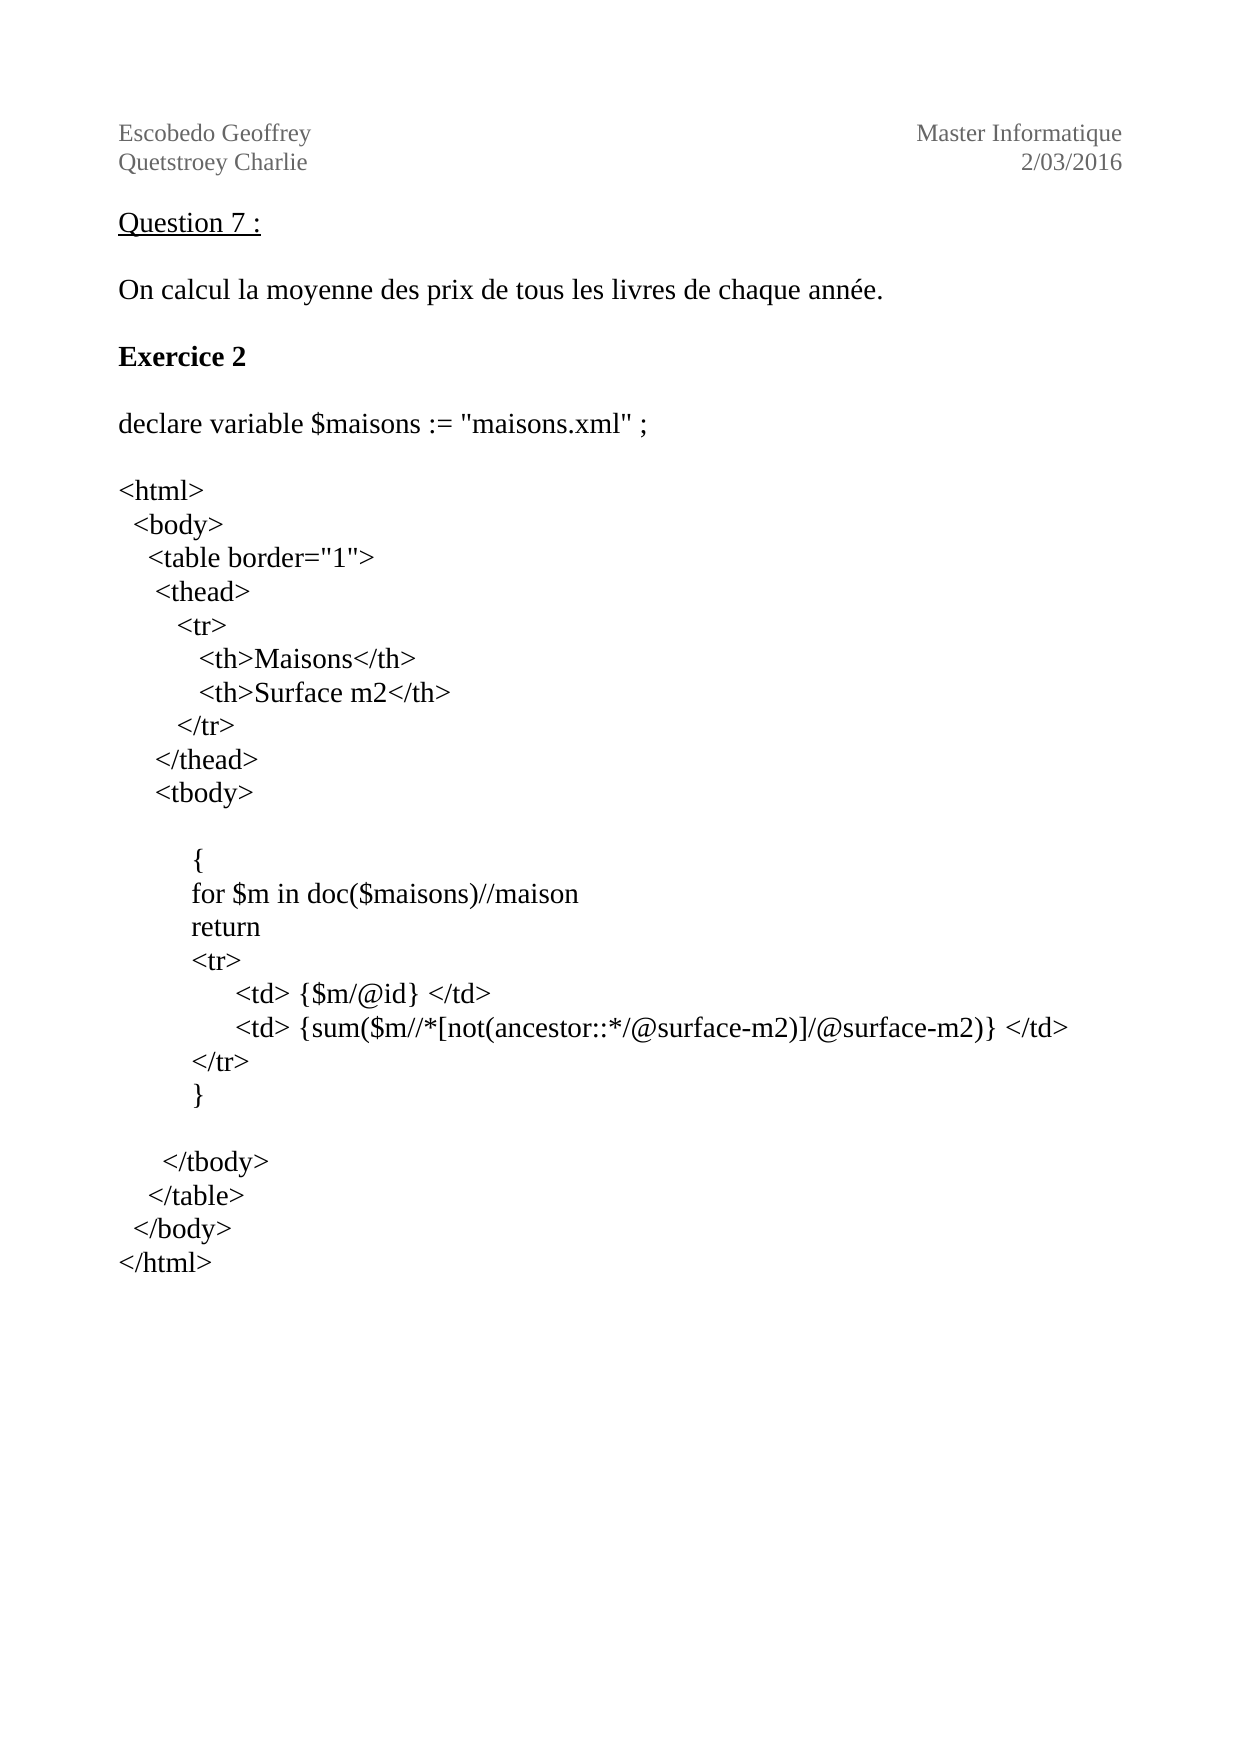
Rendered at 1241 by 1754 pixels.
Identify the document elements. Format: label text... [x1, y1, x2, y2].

text </tbody> [118, 1144, 1122, 1178]
text <tr> [118, 608, 1122, 641]
text <td> {sum($m//*[not(ancestor::*/@surface-m2)]/@surface-m2)} </td> [118, 1010, 1122, 1044]
text <table border="1"> [118, 541, 1122, 574]
text <th>Surface m2</th> [118, 675, 1122, 708]
text <td> {$m/@id} </td> [118, 977, 1122, 1010]
text declare variable $maisons := "maisons.xml" ; [118, 406, 1122, 440]
text </tr> [118, 1044, 1122, 1077]
text <tbody> [118, 775, 1122, 809]
text { [118, 842, 1122, 876]
text <body> [118, 507, 1122, 541]
text for $m in doc($maisons)//maison [118, 876, 1122, 909]
text </table> [118, 1178, 1122, 1211]
text </tr> [118, 708, 1122, 742]
text } [118, 1077, 1122, 1111]
text Question 7 : [118, 205, 1122, 239]
text </thead> [118, 742, 1122, 775]
text <thead> [118, 574, 1122, 608]
text <tr> [118, 943, 1122, 977]
text <html> [118, 473, 1122, 507]
text </html> [118, 1245, 1122, 1278]
text return [118, 909, 1122, 943]
text Exercice 2 [118, 339, 1122, 373]
text </body> [118, 1211, 1122, 1245]
text <th>Maisons</th> [118, 641, 1122, 675]
text On calcul la moyenne des prix de tous les livres de chaque année. [118, 272, 1122, 306]
